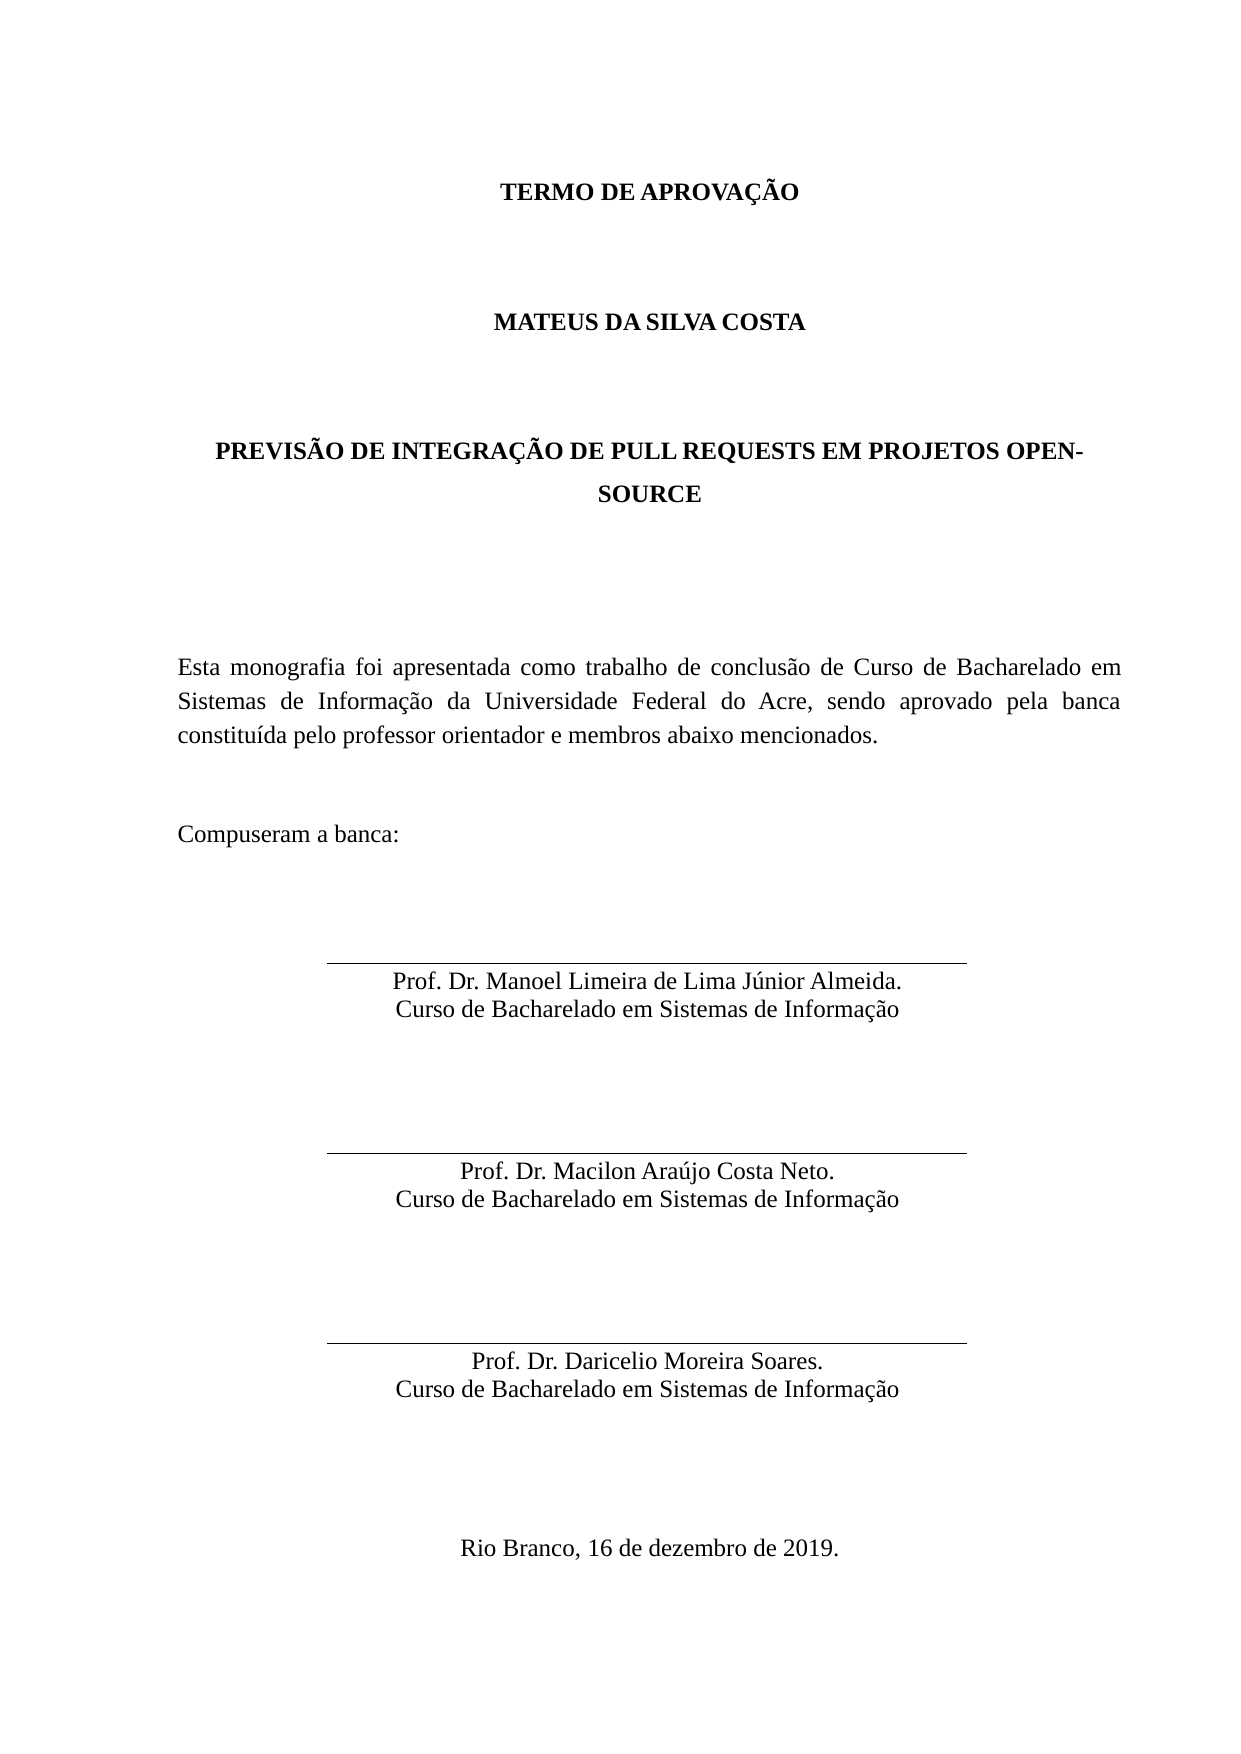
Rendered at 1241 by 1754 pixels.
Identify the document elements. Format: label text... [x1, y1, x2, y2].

text MATEUS DA SILVA COSTA [177, 307, 1122, 335]
text Compuseram a banca: [177, 819, 1122, 847]
text Prof. Dr. Manoel Limeira de Lima Júnior Almeida. [327, 964, 967, 991]
text Rio Branco, 16 de dezembro de 2019. [177, 1533, 1122, 1561]
text Curso de Bacharelado em Sistemas de Informação [327, 1181, 967, 1213]
text Prof. Dr. Macilon Araújo Costa Neto. [327, 1154, 967, 1181]
text Esta monografia foi apresentada como trabalho de conclusão de Curso de Bacharelado em Sistemas de Informação da Universidade Federal do Acre, sendo aprovado pela banca constituída pelo professor orientador e membros abaixo mencionados. [177, 652, 1122, 749]
text TERMO DE APROVAÇÃO [177, 177, 1122, 206]
text Previsão de Integração de pull requestS EM PROJETOS OPEN-SOURCE [177, 436, 1122, 508]
text Curso de Bacharelado em Sistemas de Informação [327, 991, 967, 1023]
text Curso de Bacharelado em Sistemas de Informação [327, 1371, 967, 1403]
text Prof. Dr. Daricelio Moreira Soares. [327, 1344, 967, 1371]
